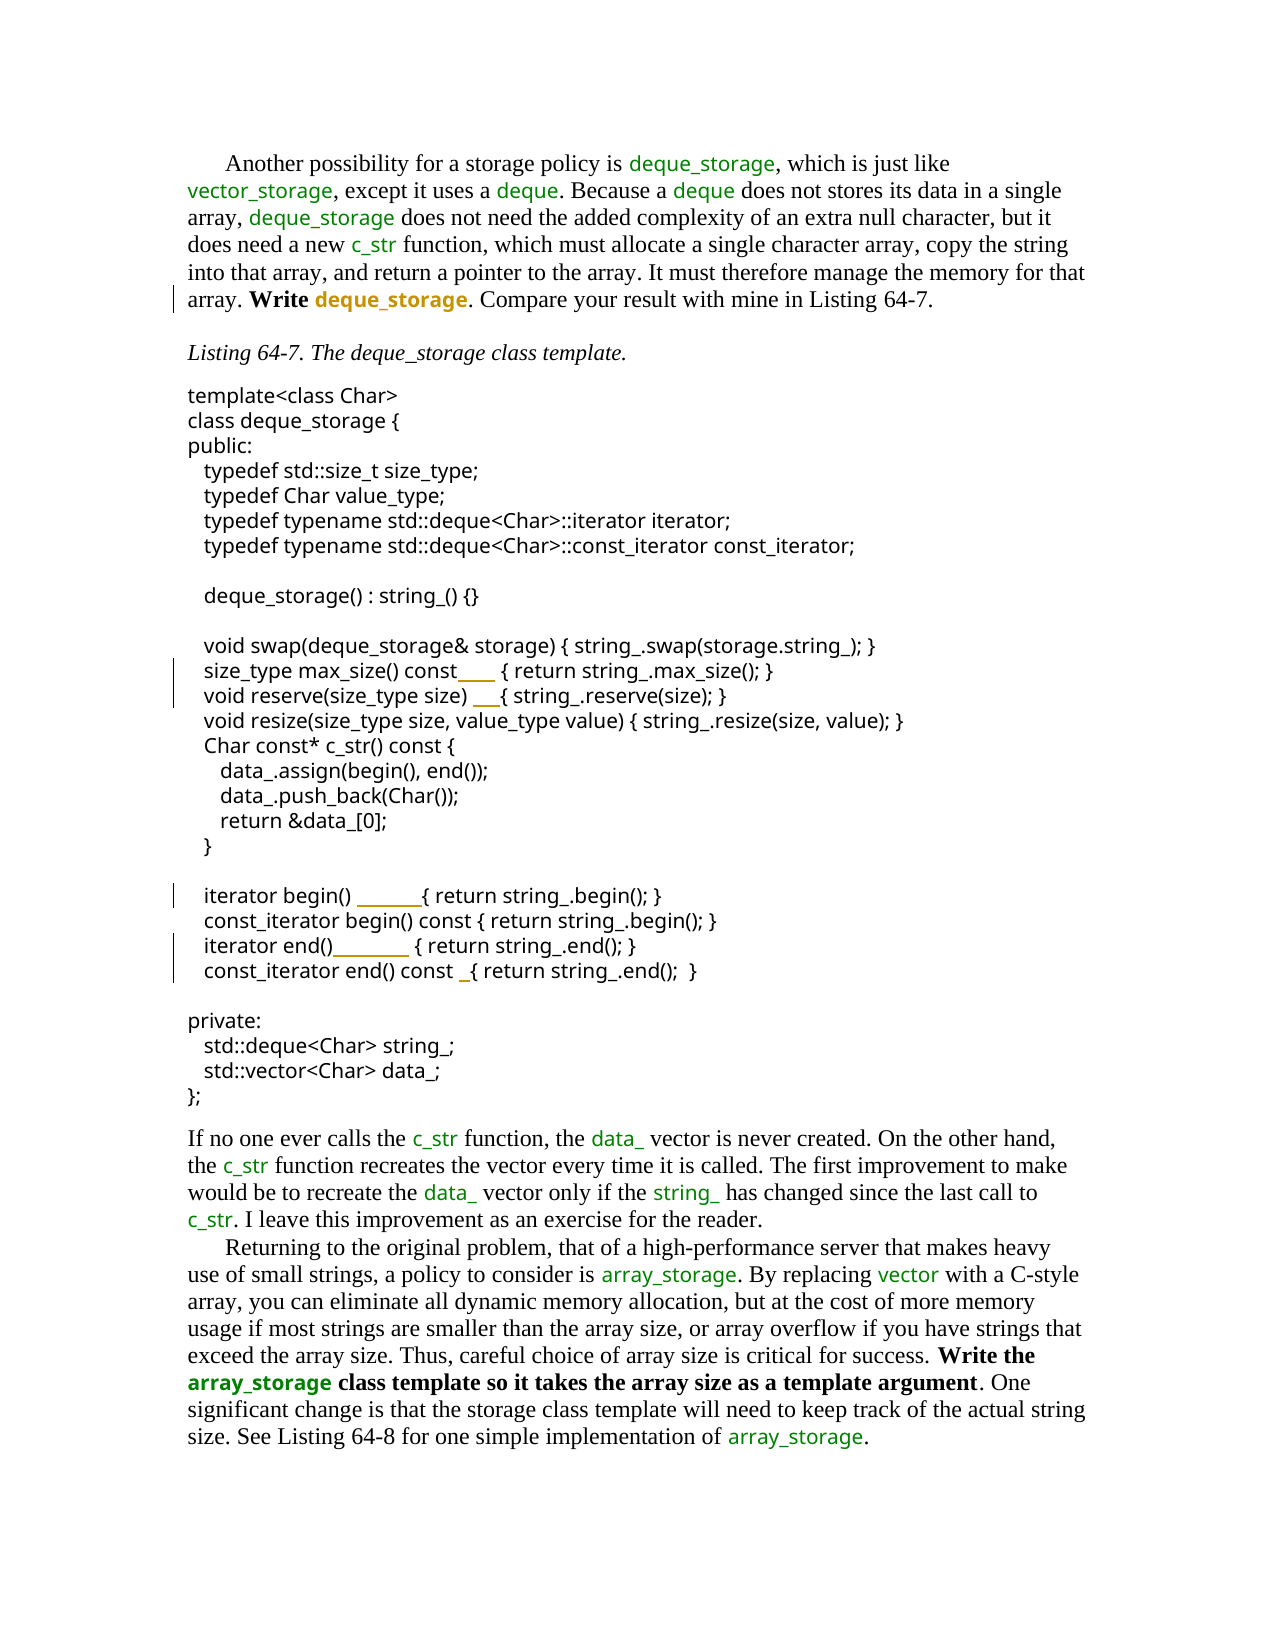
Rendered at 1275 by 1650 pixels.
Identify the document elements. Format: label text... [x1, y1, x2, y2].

text }; [187, 1083, 1072, 1108]
text private: [187, 1008, 1072, 1033]
text } [187, 833, 1072, 858]
text data_.push_back(Char()); [187, 783, 1072, 808]
text Another possibility for a storage policy is deque_storage, which is just like vector_storage, except it uses a deque. Because a deque does not stores its data in a single array, deque_storage does not need the added complexity of an extra null character, but it does need a new c_str function, which must allocate a single character array, copy the string into that array, and return a pointer to the array. It must therefore manage the memory for that array. Write deque_storage. Compare your result with mine in Listing 64-7. [187, 150, 1087, 312]
text Returning to the original problem, that of a high-performance server that makes heavy use of small strings, a policy to consider is array_storage. By replacing vector with a C-style array, you can eliminate all dynamic memory allocation, but at the cost of more memory usage if most strings are smaller than the array size, or array overflow if you have strings that exceed the array size. Thus, careful choice of array size is critical for success. Write the array_storage class template so it takes the array size as a template argument. One significant change is that the storage class template will need to keep track of the actual string size. See Listing 64-8 for one simple implementation of array_storage. [187, 1233, 1087, 1450]
text iterator begin() { return string_.begin(); } [187, 883, 1072, 908]
text Listing 64-7. The deque_storage class template. [187, 337, 1087, 367]
text typedef typename std::deque<Char>::iterator iterator; [187, 508, 1072, 533]
text const_iterator end() const { return string_.end(); } [187, 958, 1072, 983]
text std::vector<Char> data_; [187, 1058, 1072, 1083]
text template<class Char> [187, 383, 1072, 408]
text Char const* c_str() const { [187, 733, 1072, 758]
text class deque_storage { [187, 408, 1072, 433]
text void resize(size_type size, value_type value) { string_.resize(size, value); } [187, 708, 1072, 733]
text data_.assign(begin(), end()); [187, 758, 1072, 783]
text typedef Char value_type; [187, 483, 1072, 508]
text typedef typename std::deque<Char>::const_iterator const_iterator; [187, 533, 1072, 558]
text public: [187, 433, 1072, 458]
text void reserve(size_type size) { string_.reserve(size); } [187, 683, 1072, 708]
text void swap(deque_storage& storage) { string_.swap(storage.string_); } [187, 633, 1072, 658]
text deque_storage() : string_() {} [187, 583, 1072, 608]
text return &data_[0]; [187, 808, 1072, 833]
text If no one ever calls the c_str function, the data_ vector is never created. On the other hand, the c_str function recreates the vector every time it is called. The first improvement to make would be to recreate the data_ vector only if the string_ has changed since the last call to c_str. I leave this improvement as an exercise for the reader. [187, 1125, 1087, 1233]
text typedef std::size_t size_type; [187, 458, 1072, 483]
text iterator end() { return string_.end(); } [187, 933, 1072, 958]
text const_iterator begin() const { return string_.begin(); } [187, 908, 1072, 933]
text std::deque<Char> string_; [187, 1033, 1072, 1058]
text size_type max_size() const { return string_.max_size(); } [187, 658, 1072, 683]
